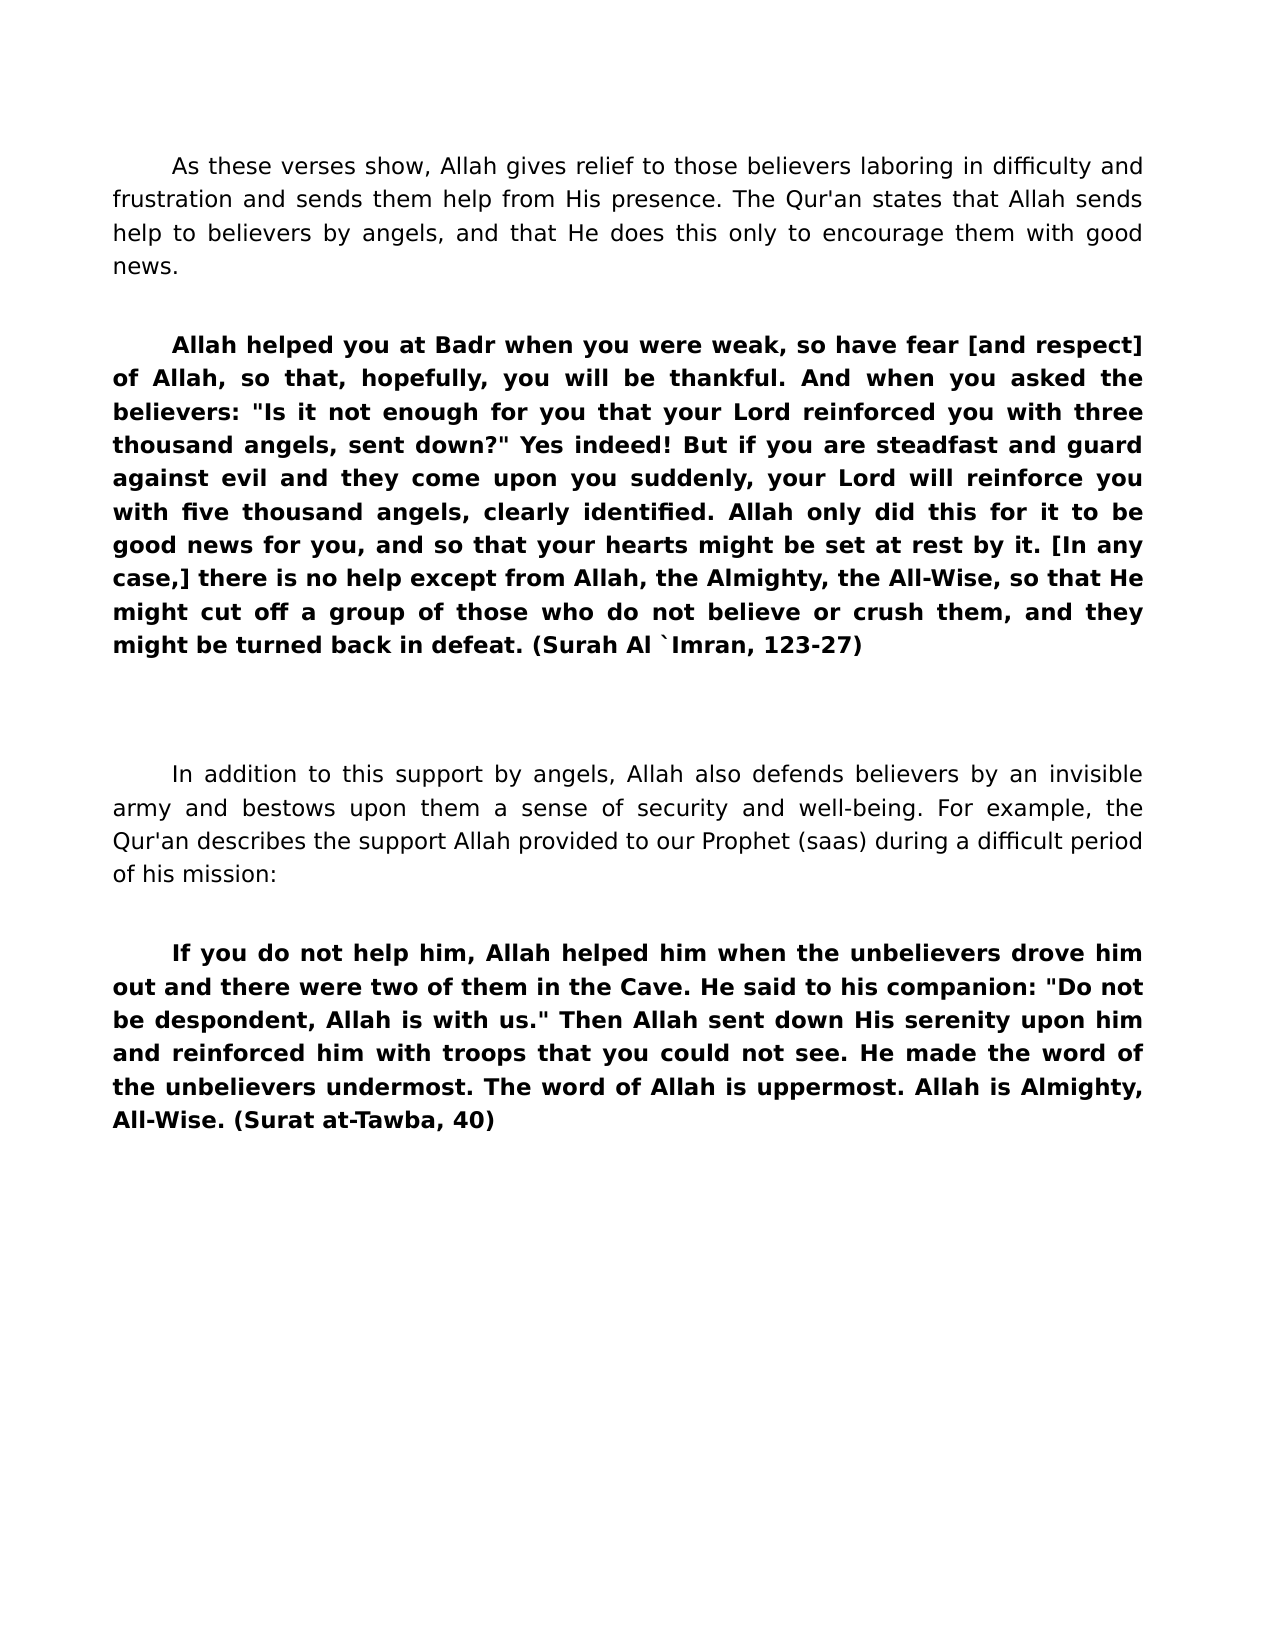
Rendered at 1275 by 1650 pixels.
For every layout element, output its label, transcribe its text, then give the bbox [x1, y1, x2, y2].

text If you do not help him, Allah helped him when the unbelievers drove him out and there were two of them in the Cave. He said to his companion: "Do not be despondent, Allah is with us." Then Allah sent down His serenity upon him and reinforced him with troops that you could not see. He made the word of the unbelievers undermost. The word of Allah is uppermost. Allah is Almighty, All-Wise. (Surat at-Tawba, 40) [112, 935, 1145, 1135]
text Allah helped you at Badr when you were weak, so have fear [and respect] of Allah, so that, hopefully, you will be thankful. And when you asked the believers: "Is it not enough for you that your Lord reinforced you with three thousand angels, sent down?" Yes indeed! But if you are steadfast and guard against evil and they come upon you suddenly, your Lord will reinforce you with five thousand angels, clearly identified. Allah only did this for it to be good news for you, and so that your hearts might be set at rest by it. [In any case,] there is no help except from Allah, the Almighty, the All-Wise, so that He might cut off a group of those who do not believe or crush them, and they might be turned back in defeat. (Surah Al `Imran, 123-27) [112, 327, 1145, 660]
text In addition to this support by angels, Allah also defends believers by an invisible army and bestows upon them a sense of security and well-being. For example, the Qur'an describes the support Allah provided to our Prophet (saas) during a difficult period of his mission: [112, 756, 1145, 889]
text As these verses show, Allah gives relief to those believers laboring in difficulty and frustration and sends them help from His presence. The Qur'an states that Allah sends help to believers by angels, and that He does this only to encourage them with good news. [112, 148, 1145, 281]
